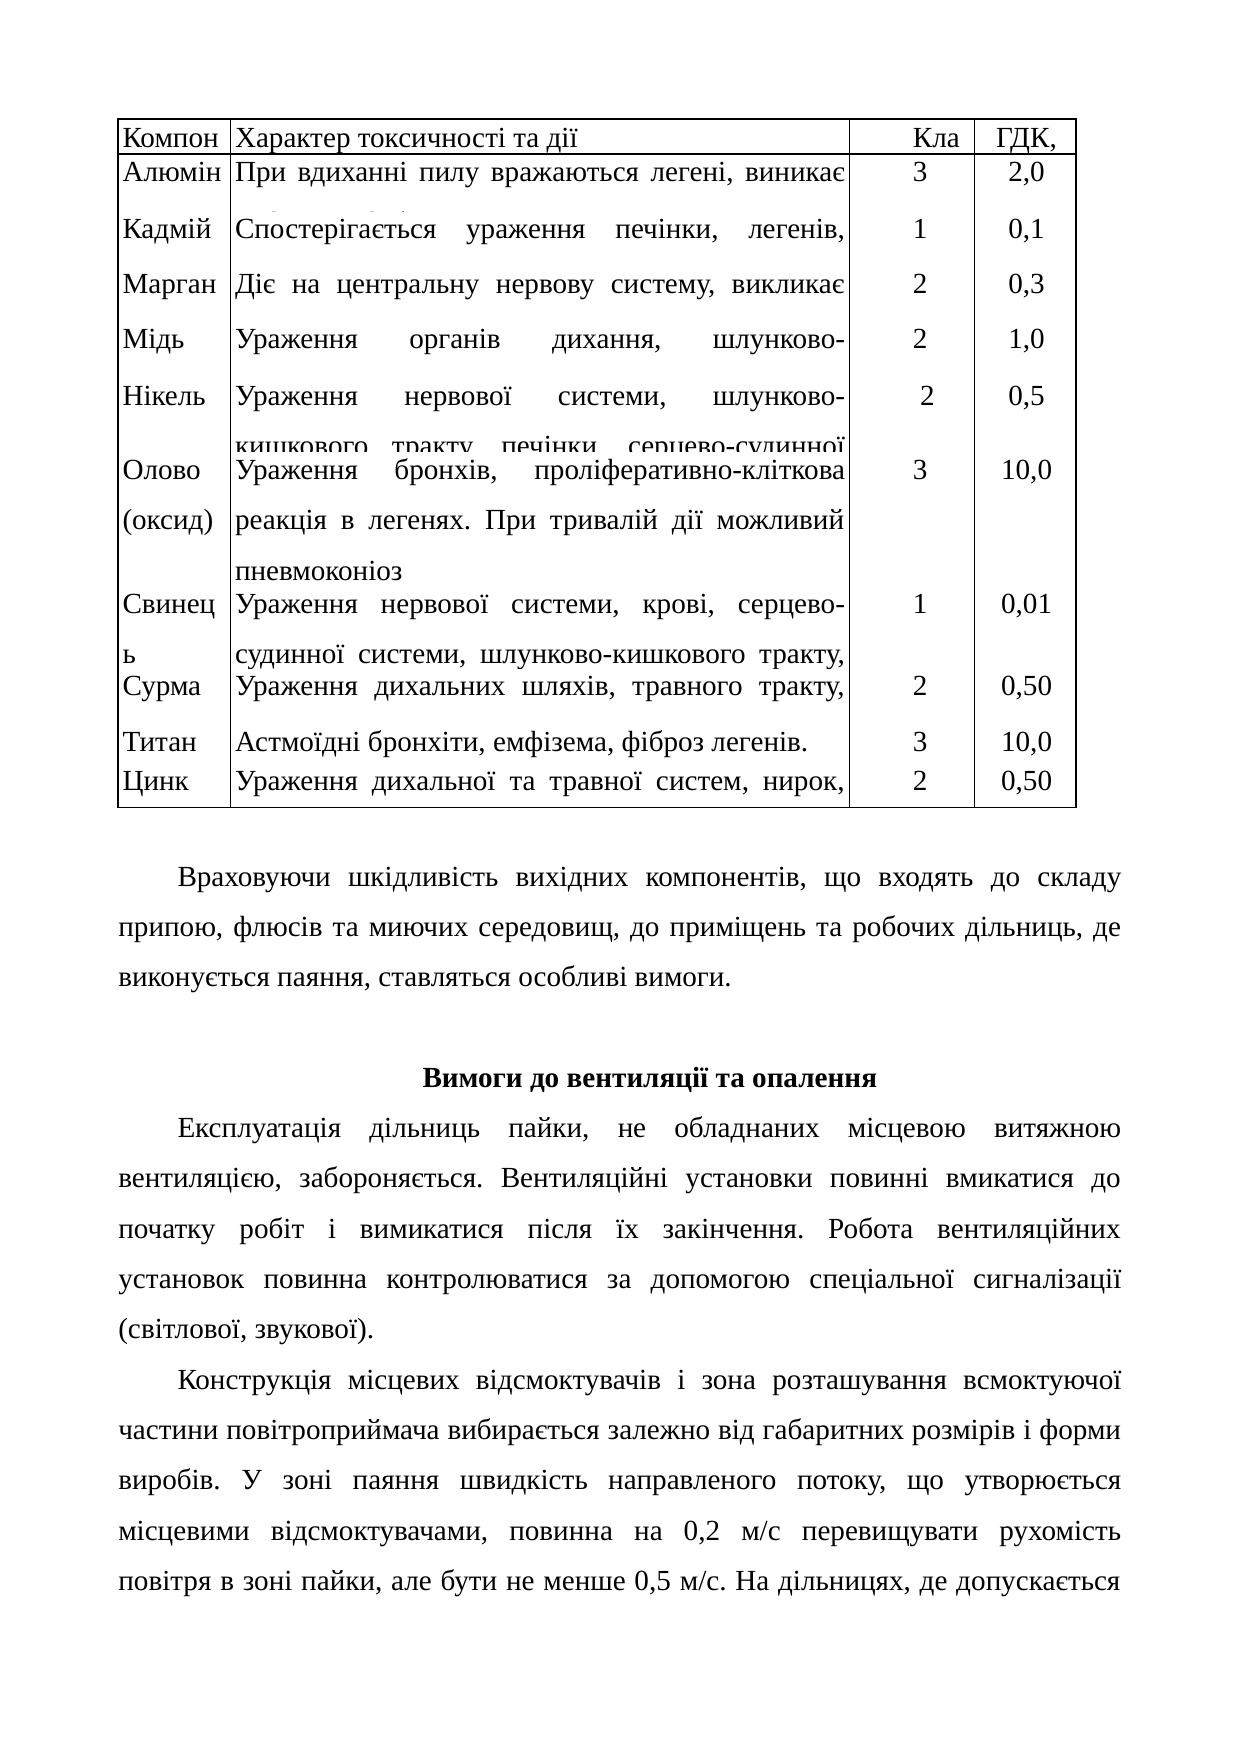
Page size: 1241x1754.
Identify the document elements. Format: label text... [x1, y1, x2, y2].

table_cell 3 [850, 452, 974, 586]
table_cell 2 [850, 668, 974, 724]
table_cell Астмоїдні бронхіти, емфізема, фіброз легенів. [231, 724, 849, 763]
table_cell 2 [850, 378, 974, 452]
text Враховуючи шкідливість вихідних компонентів, що входять до складу припою, флюсів та миючих середовищ, до приміщень та робочих дільниць, де виконується паяння, ставляться особливі вимоги. [118, 859, 1122, 993]
text Вимоги до вентиляції та опалення [118, 1060, 1122, 1093]
table_cell 2,0 [975, 155, 1075, 211]
table_cell 3 [850, 155, 974, 211]
table_cell 1,0 [975, 321, 1075, 378]
table_cell 0,3 [975, 266, 1075, 321]
table_cell 1 [850, 211, 974, 266]
table_cell Нікель [119, 378, 230, 452]
table_cell Сурма [119, 668, 230, 724]
table_cell Алюміній [226, 155, 230, 211]
table_cell Титан [119, 724, 230, 763]
table_cell Марганець [226, 266, 230, 321]
table_cell Кадмій [119, 211, 230, 266]
table_cell 0,1 [975, 211, 1075, 266]
table_cell 10,0 [975, 452, 1075, 586]
table_cell 3 [850, 724, 974, 763]
table_cell 2 [850, 321, 974, 378]
table_cell 2 [850, 763, 974, 807]
text Експлуатація дільниць пайки, не обладнаних місцевою витяжною вентиляцією, забороняється. Вентиляційні установки повинні вмикатися до початку робіт і вимикатися після їх закінчення. Робота вентиляційних установок повинна контролюватися за допомогою спеціальної сигналізації (світлової, звукової). [118, 1110, 1122, 1345]
table_cell 10,0 [975, 724, 1075, 763]
table_cell 0,50 [975, 668, 1075, 724]
table_cell 0,50 [975, 763, 1075, 807]
text Конструкція місцевих відсмоктувачів і зона розташування всмоктуючої частини повітроприймача вибирається залежно від габаритних розмірів і форми виробів. У зоні паяння швидкість направленого потоку, що утворюється місцевими відсмоктувачами, повинна на 0,2 м/с перевищувати рухомість повітря в зоні пайки, але бути не менше 0,5 м/с. На дільницях, де допускається [118, 1362, 1122, 1597]
table_cell 0,01 [975, 586, 1075, 668]
table_cell 2 [850, 266, 974, 321]
table_cell 1 [850, 586, 974, 668]
table_cell Свинець [226, 586, 230, 668]
table_cell 0,5 [975, 378, 1075, 452]
table_cell Цинк [119, 763, 230, 807]
table_cell Олово (оксид) [119, 452, 230, 586]
table_cell Мідь [119, 321, 230, 378]
